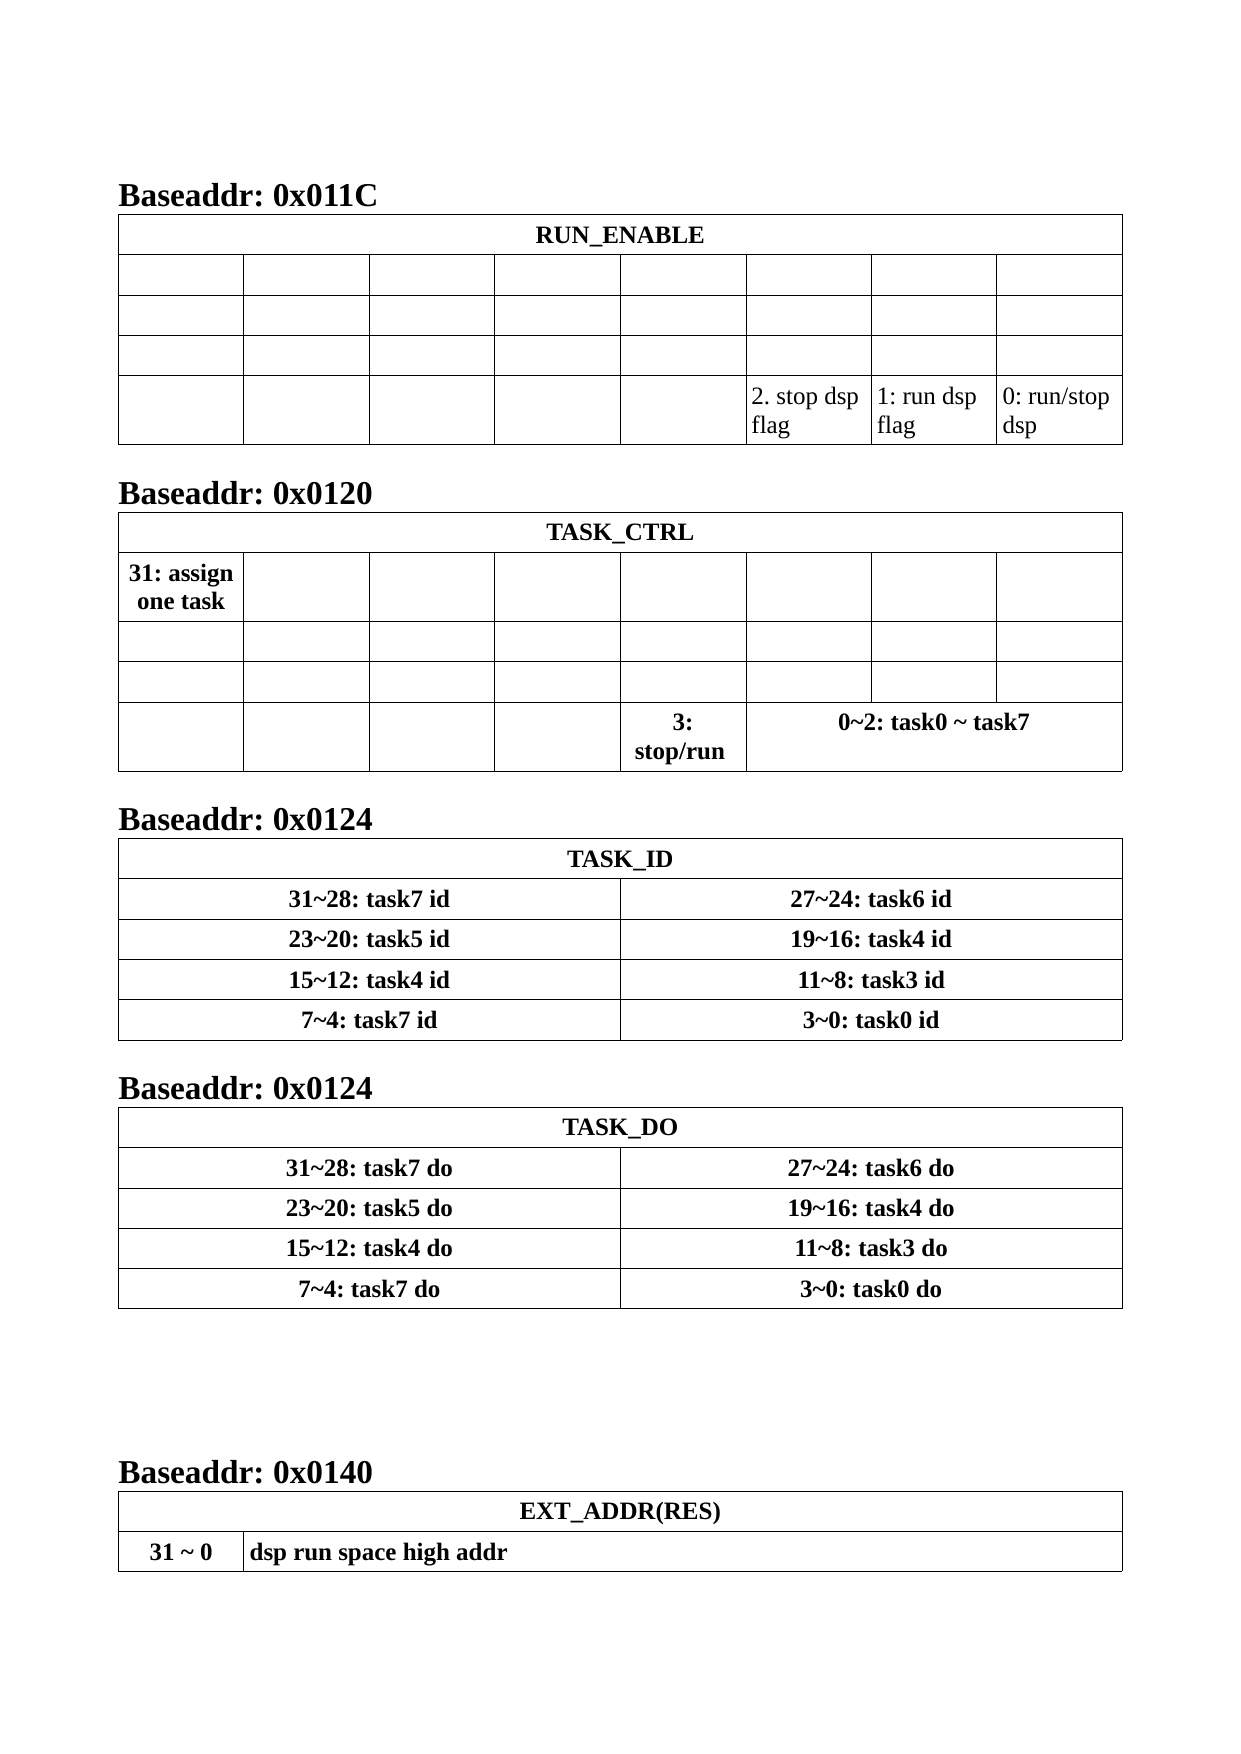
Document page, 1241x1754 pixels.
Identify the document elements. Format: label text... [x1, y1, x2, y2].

table_cell [747, 662, 871, 702]
table_header TASK_CTRL [119, 513, 1122, 552]
table_cell [370, 662, 494, 702]
table_cell [370, 336, 494, 375]
table_cell [997, 255, 1122, 294]
table_header 0: run/stop dsp [997, 376, 1122, 444]
table_cell [244, 622, 369, 661]
table_cell 15~12: task4 do [119, 1229, 620, 1268]
table_header TASK_ID [119, 839, 1122, 878]
table_cell [119, 662, 243, 702]
table_cell [621, 296, 746, 335]
table_cell [244, 296, 369, 335]
table_cell [747, 296, 871, 335]
table_cell [747, 622, 871, 661]
table_header 27~24: task6 id [621, 879, 1122, 918]
table_header [244, 376, 369, 444]
table_cell [244, 336, 369, 375]
table_cell [244, 255, 369, 294]
table_cell [997, 296, 1122, 335]
table_cell [495, 296, 620, 335]
table_cell [119, 703, 243, 771]
table_cell [621, 622, 746, 661]
table_cell [621, 336, 746, 375]
table_cell [495, 553, 620, 621]
table_cell [495, 703, 620, 771]
table_cell 3: stop/run [621, 703, 746, 771]
table_header 31 ~ 0 [119, 1532, 243, 1571]
table_cell [244, 553, 369, 621]
table_cell [997, 553, 1122, 621]
table_cell 0~2: task0 ~ task7 [747, 703, 1122, 771]
table_cell [621, 255, 746, 294]
table_cell 19~16: task4 do [621, 1189, 1122, 1228]
text Baseaddr: 0x0124 [118, 1068, 1122, 1107]
table_header 2. stop dsp flag [747, 376, 871, 444]
table_cell 23~20: task5 id [119, 920, 620, 959]
table_cell [370, 703, 494, 771]
table_header 27~24: task6 do [621, 1148, 1122, 1187]
table_cell [872, 622, 996, 661]
table_cell [872, 336, 996, 375]
table_cell [621, 662, 746, 702]
table_header 1: run dsp flag [872, 376, 996, 444]
table_cell [370, 296, 494, 335]
table_header EXT_ADDR(RES) [119, 1492, 1122, 1531]
table_cell 11~8: task3 id [621, 960, 1122, 999]
text Baseaddr: 0x0140 [118, 1452, 1122, 1491]
table_cell [244, 703, 369, 771]
table_cell 19~16: task4 id [621, 920, 1122, 959]
table_cell 23~20: task5 do [119, 1189, 620, 1228]
table_cell 7~4: task7 id [119, 1000, 620, 1039]
table_cell [621, 553, 746, 621]
table_cell [872, 662, 996, 702]
table_cell 11~8: task3 do [621, 1229, 1122, 1268]
text Baseaddr: 0x0120 [118, 473, 1122, 512]
text Baseaddr: 0x0124 [118, 799, 1122, 838]
table_header 31~28: task7 id [119, 879, 620, 918]
table_cell 3~0: task0 do [621, 1269, 1122, 1308]
table_cell [872, 553, 996, 621]
table_cell [495, 622, 620, 661]
table_header [621, 376, 746, 444]
table_cell [119, 296, 243, 335]
table_cell [119, 622, 243, 661]
table_cell 3~0: task0 id [621, 1000, 1122, 1039]
table_cell [244, 662, 369, 702]
table_header [119, 376, 243, 444]
table_cell [997, 622, 1122, 661]
table_cell [495, 662, 620, 702]
table_header [370, 376, 494, 444]
table_header 31~28: task7 do [119, 1148, 620, 1187]
table_header [495, 376, 620, 444]
table_cell [495, 336, 620, 375]
table_cell [370, 255, 494, 294]
table_header TASK_DO [119, 1108, 1122, 1147]
text Baseaddr: 0x011C [118, 176, 1122, 214]
table_cell [747, 553, 871, 621]
table_header RUN_ENABLE [119, 215, 1122, 254]
table_cell [370, 622, 494, 661]
table_cell [119, 336, 243, 375]
table_cell [119, 255, 243, 294]
table_cell [872, 255, 996, 294]
table_cell [747, 255, 871, 294]
table_cell 31: assign one task [119, 553, 243, 621]
table_cell [370, 553, 494, 621]
table_header dsp run space high addr [244, 1532, 1122, 1571]
table_cell [997, 662, 1122, 702]
table_cell [747, 336, 871, 375]
table_cell 7~4: task7 do [119, 1269, 620, 1308]
table_cell [997, 336, 1122, 375]
table_cell [872, 296, 996, 335]
table_cell 15~12: task4 id [119, 960, 620, 999]
table_cell [495, 255, 620, 294]
